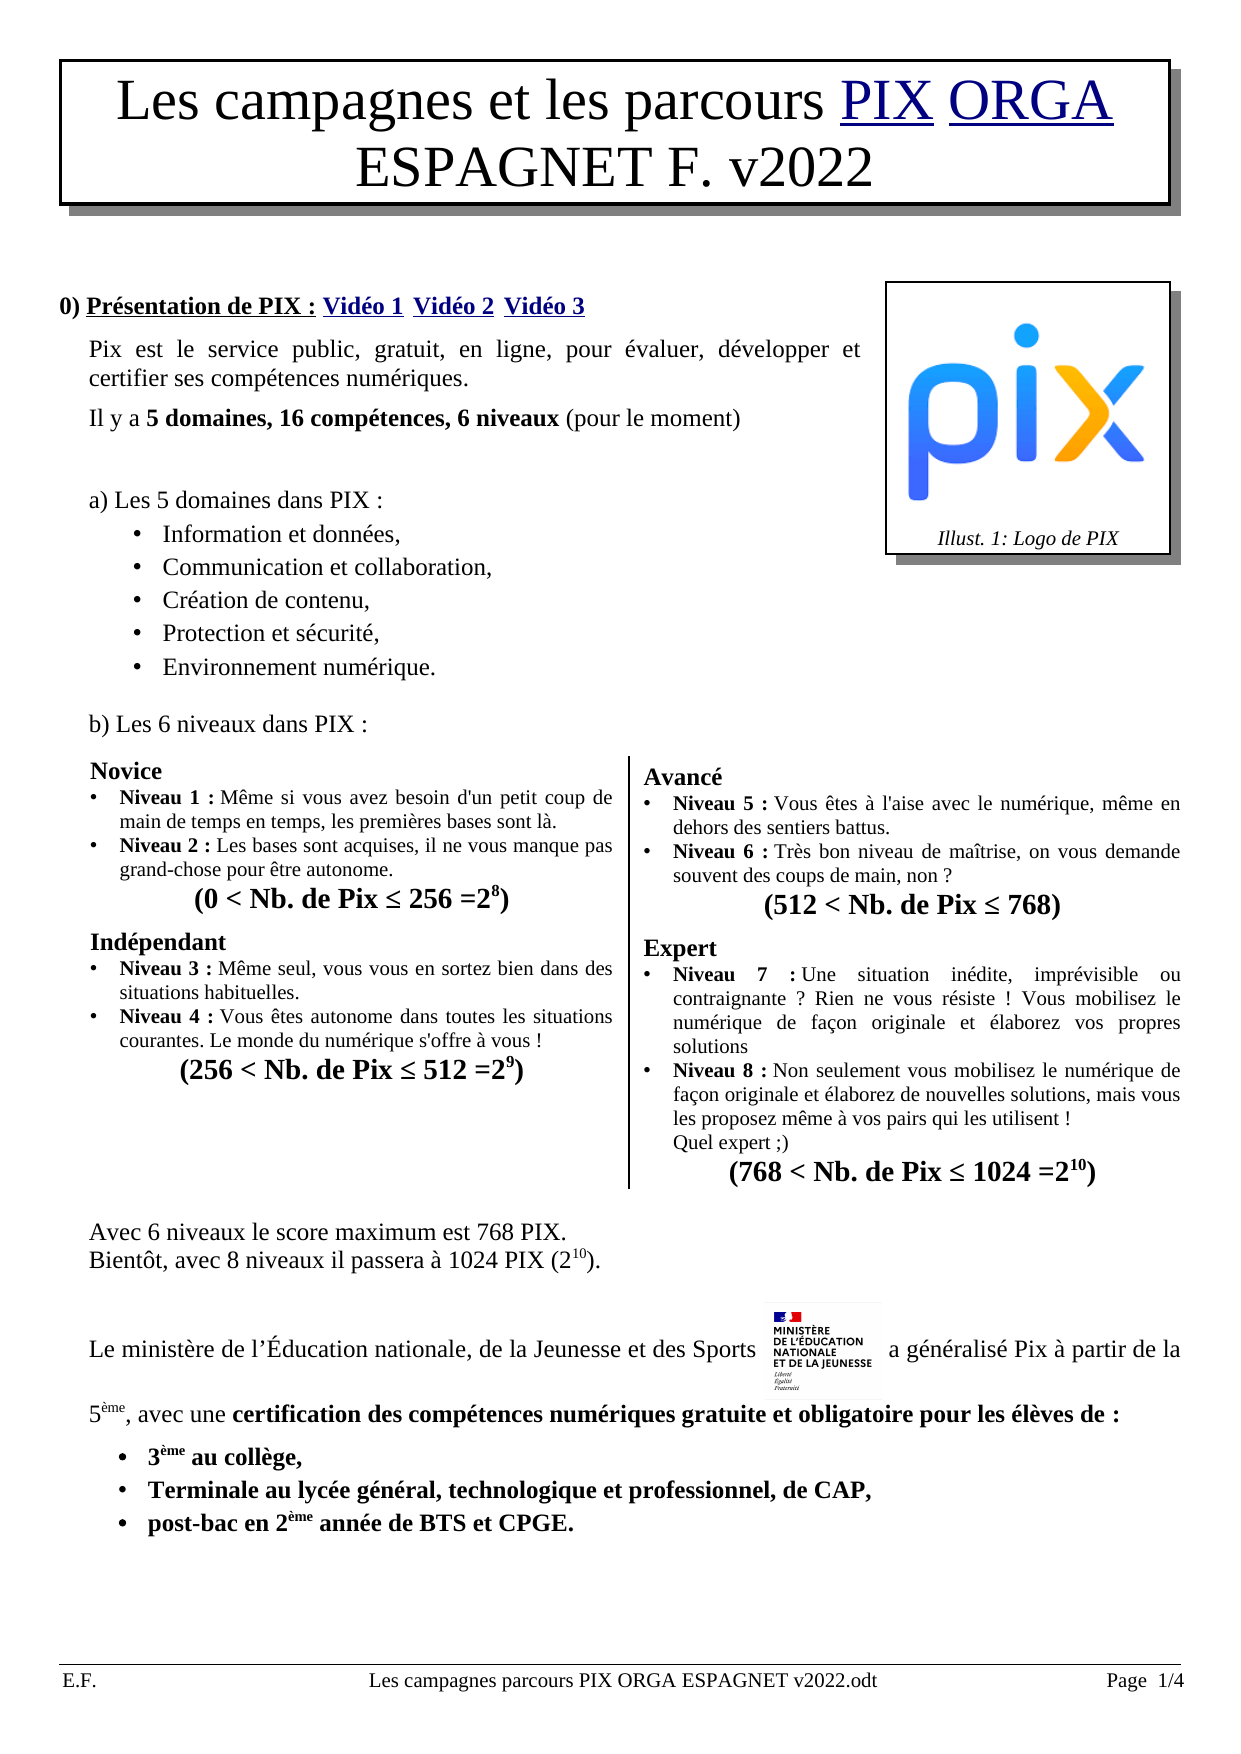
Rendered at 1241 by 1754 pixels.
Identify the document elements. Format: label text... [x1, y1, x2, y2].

list post-bac en 2ème année de BTS et CPGE. [148, 1508, 1181, 1537]
text Le ministère de l’Éducation nationale, de la Jeunesse et des Sports a généralisé Pix à partir de la 5ème, avec une certification des compétences numériques gratuite et obligatoire pour les élèves de : [88, 1303, 1181, 1428]
subtitle Avancé [643, 762, 1181, 791]
list (0 < Nb. de Pix ≤ 256 =28) [90, 881, 613, 915]
text Avec 6 niveaux le score maximum est 768 PIX. [88, 1217, 1181, 1245]
list Terminale au lycée général, technologique et professionnel, de CAP, [148, 1475, 1181, 1504]
list Environnement numérique. [133, 652, 1181, 680]
list Communication et collaboration, [133, 552, 1181, 581]
subtitle [887, 283, 1169, 553]
list Niveau 1 : Même si vous avez besoin d'un petit coup de main de temps en temps, les premières bases sont là. [119, 785, 613, 833]
list Niveau 4 : Vous êtes autonome dans toutes les situations courantes. Le monde du numérique s'offre à vous ! [119, 1004, 613, 1052]
list Protection et sécurité, [133, 618, 1181, 647]
list Information et données, [133, 519, 885, 548]
subtitle b) Les 6 niveaux dans PIX : [88, 709, 1181, 738]
text Bientôt, avec 8 niveaux il passera à 1024 PIX (210). [88, 1245, 1181, 1274]
list (256 < Nb. de Pix ≤ 512 =29) [90, 1052, 613, 1086]
list Niveau 3 : Même seul, vous vous en sortez bien dans des situations habituelles. [119, 956, 613, 1004]
list Niveau 6 : Très bon niveau de maîtrise, on vous demande souvent des coups de main, non ? [673, 839, 1181, 887]
list Niveau 5 : Vous êtes à l'aise avec le numérique, même en dehors des sentiers battus. [673, 791, 1181, 839]
list Niveau 2 : Les bases sont acquises, il ne vous manque pas grand-chose pour être autonome. [119, 833, 613, 881]
list Niveau 8 : Non seulement vous mobilisez le numérique de façon originale et élaborez de nouvelles solutions, mais vous les proposez même à vos pairs qui les utilisent ! [673, 1058, 1181, 1130]
text Illust. 1: Logo de PIX [890, 526, 1166, 550]
list (512 < Nb. de Pix ≤ 768) [643, 887, 1181, 921]
subtitle Novice [90, 756, 613, 785]
text Les campagnes et les parcours PIX ORGA ESPAGNET F. v2022 [62, 62, 1168, 202]
list 3ème au collège, [148, 1442, 1181, 1471]
list (768 < Nb. de Pix ≤ 1024 =210) [643, 1154, 1181, 1188]
text a) Les 5 domaines dans PIX : [88, 485, 885, 513]
subtitle Expert [643, 933, 1181, 962]
picture [763, 1302, 882, 1400]
subtitle Il y a 5 domaines, 16 compétences, 6 niveaux (pour le moment) [88, 403, 885, 432]
list Quel expert ;) [673, 1130, 1181, 1154]
subtitle Indépendant [90, 927, 613, 956]
text Pix est le service public, gratuit, en ligne, pour évaluer, développer et certifier ses compétences numériques. [88, 334, 885, 392]
list Création de contenu, [133, 586, 1181, 614]
subtitle 0) Présentation de PIX : Vidéo 1 Vidéo 2 Vidéo 3 [59, 279, 1181, 322]
picture [889, 298, 1166, 526]
list Niveau 7 : Une situation inédite, imprévisible ou contraignante ? Rien ne vous résiste ! Vous mobilisez le numérique de façon originale et élaborez vos propres solutions [673, 962, 1181, 1058]
